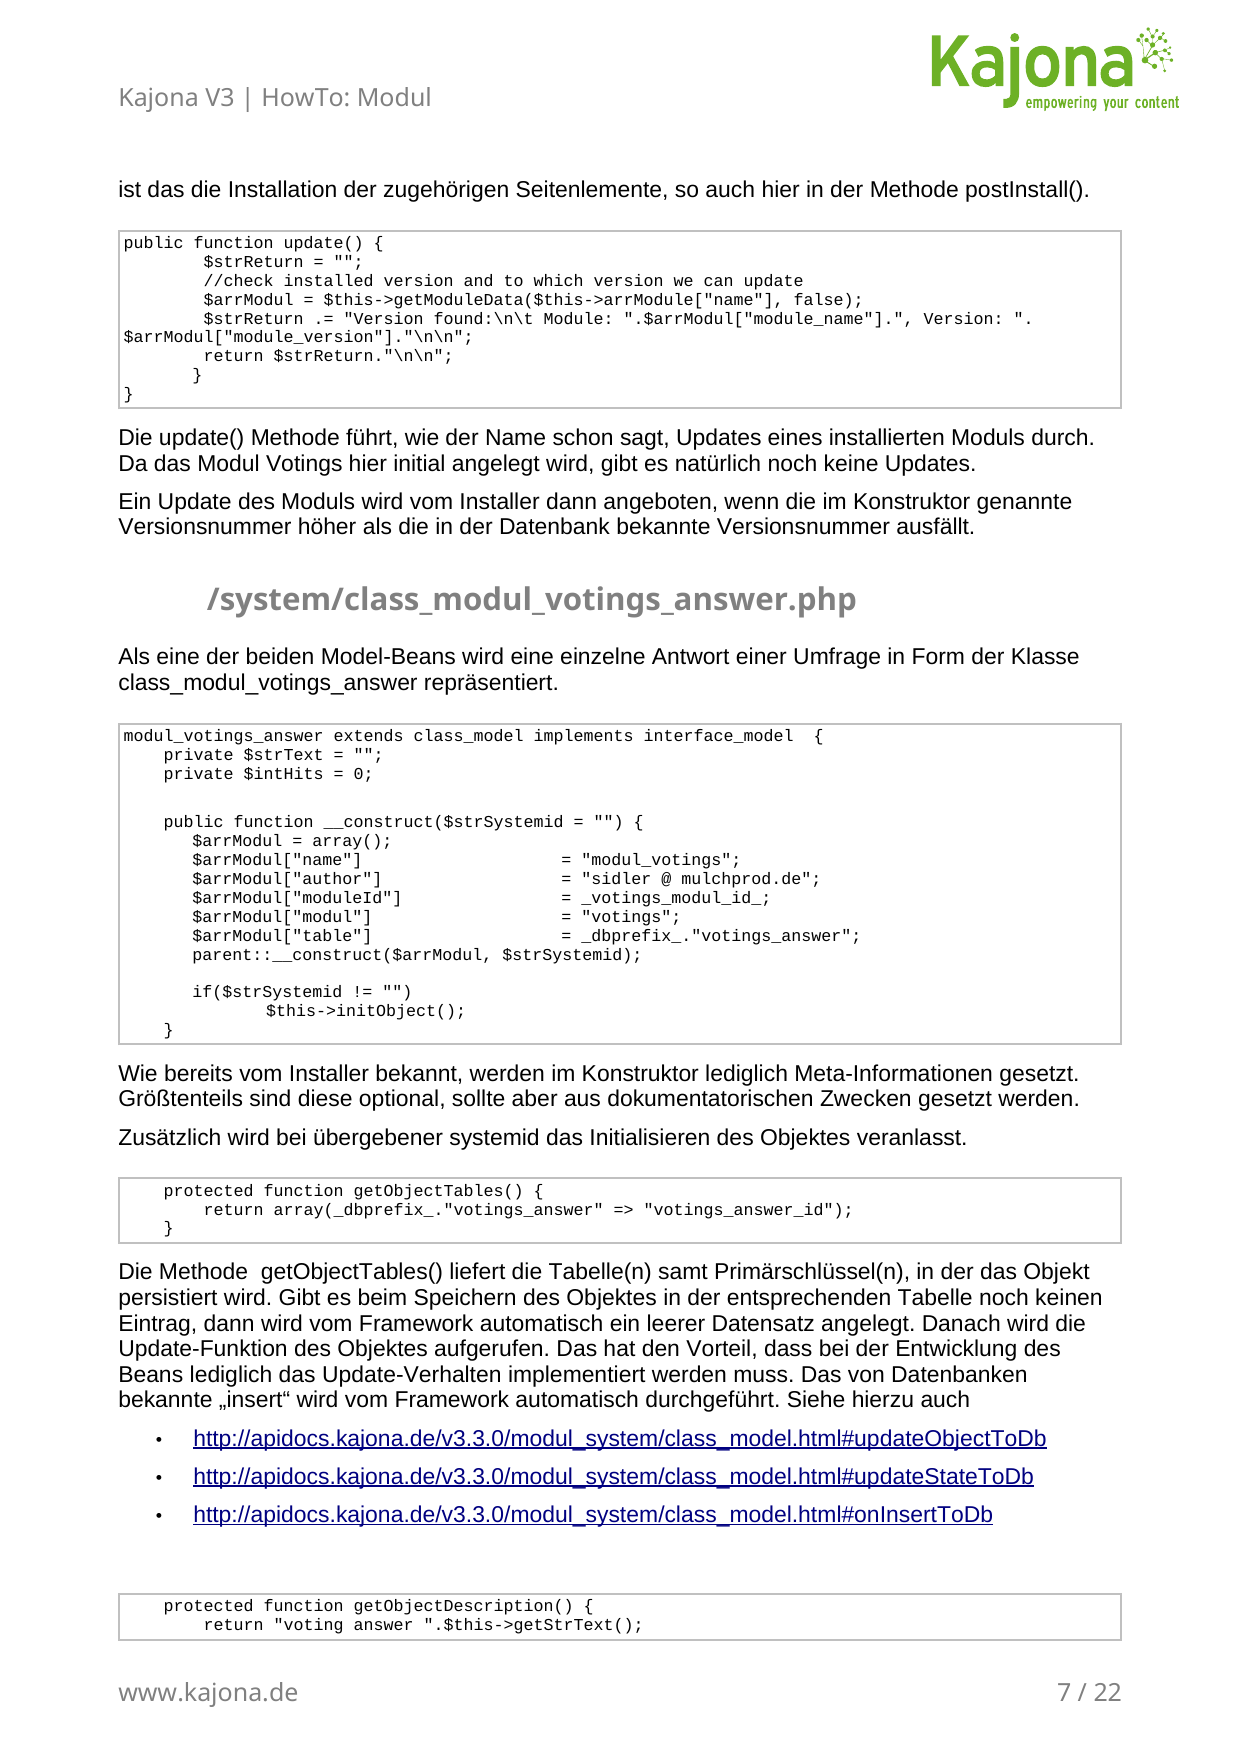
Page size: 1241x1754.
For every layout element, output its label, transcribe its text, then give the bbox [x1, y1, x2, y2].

text Zusätzlich wird bei übergebener systemid das Initialisieren des Objektes veranlasst. [118, 1124, 1122, 1150]
text protected function getObjectDescription() { return "voting answer ".$this->getStrText(); [120, 1595, 1120, 1639]
text protected function getObjectTables() { return array(_dbprefix_."votings_answer" => "votings_answer_id"); } [120, 1179, 1120, 1242]
text public function update() { $strReturn = ""; //check installed version and to which version we can update $arrModul = $this->getModuleData($this->arrModule["name"], false); $strReturn .= "Version found:\n\t Module: ".$arrModul["module_name"].", Version: ".$arrModul["module_version"]."\n\n"; return $strReturn."\n\n"; } } [120, 232, 1120, 407]
list http://apidocs.kajona.de/v3.3.0/modul_system/class_model.html#updateObjectToDb [156, 1425, 1122, 1451]
text modul_votings_answer extends class_model implements interface_model { private $strText = ""; private $intHits = 0; [120, 725, 1120, 784]
text Ein Update des Moduls wird vom Installer dann angeboten, wenn die im Konstruktor genannte Versionsnummer höher als die in der Datenbank bekannte Versionsnummer ausfällt. [118, 488, 1122, 539]
text Als eine der beiden Model-Beans wird eine einzelne Antwort einer Umfrage in Form der Klasse class_modul_votings_answer repräsentiert. [118, 644, 1122, 695]
list http://apidocs.kajona.de/v3.3.0/modul_system/class_model.html#updateStateToDb [156, 1463, 1122, 1489]
subtitle /system/class_modul_votings_answer.php [118, 577, 1122, 619]
text public function __construct($strSystemid = "") { $arrModul = array(); $arrModul["name"] = "modul_votings"; $arrModul["author"] = "sidler @ mulchprod.de"; $arrModul["moduleId"] = _votings_modul_id_; $arrModul["modul"] = "votings"; $arrModul["table"] = _dbprefix_."votings_answer"; parent::__construct($arrModul, $strSystemid); if($strSystemid != "") $this->initObject(); } [120, 809, 1120, 1043]
text Die update() Methode führt, wie der Name schon sagt, Updates eines installierten Moduls durch. Da das Modul Votings hier initial angelegt wird, gibt es natürlich noch keine Updates. [118, 424, 1122, 476]
list http://apidocs.kajona.de/v3.3.0/modul_system/class_model.html#onInsertToDb [156, 1502, 1122, 1527]
text Die Methode getObjectTables() liefert die Tabelle(n) samt Primärschlüssel(n), in der das Objekt persistiert wird. Gibt es beim Speichern des Objektes in der entsprechenden Tabelle noch keinen Eintrag, dann wird vom Framework automatisch ein leerer Datensatz angelegt. Danach wird die Update-Funktion des Objektes aufgerufen. Das hat den Vorteil, dass bei der Entwicklung des Beans lediglich das Update-Verhalten implementiert werden muss. Das von Datenbanken bekannte „insert“ wird vom Framework automatisch durchgeführt. Siehe hierzu auch [118, 1259, 1122, 1413]
text ist das die Installation der zugehörigen Seitenlemente, so auch hier in der Methode postInstall(). [118, 177, 1122, 202]
text Wie bereits vom Installer bekannt, werden im Konstruktor lediglich Meta-Informationen gesetzt. Größtenteils sind diese optional, sollte aber aus dokumentatorischen Zwecken gesetzt werden. [118, 1060, 1122, 1112]
